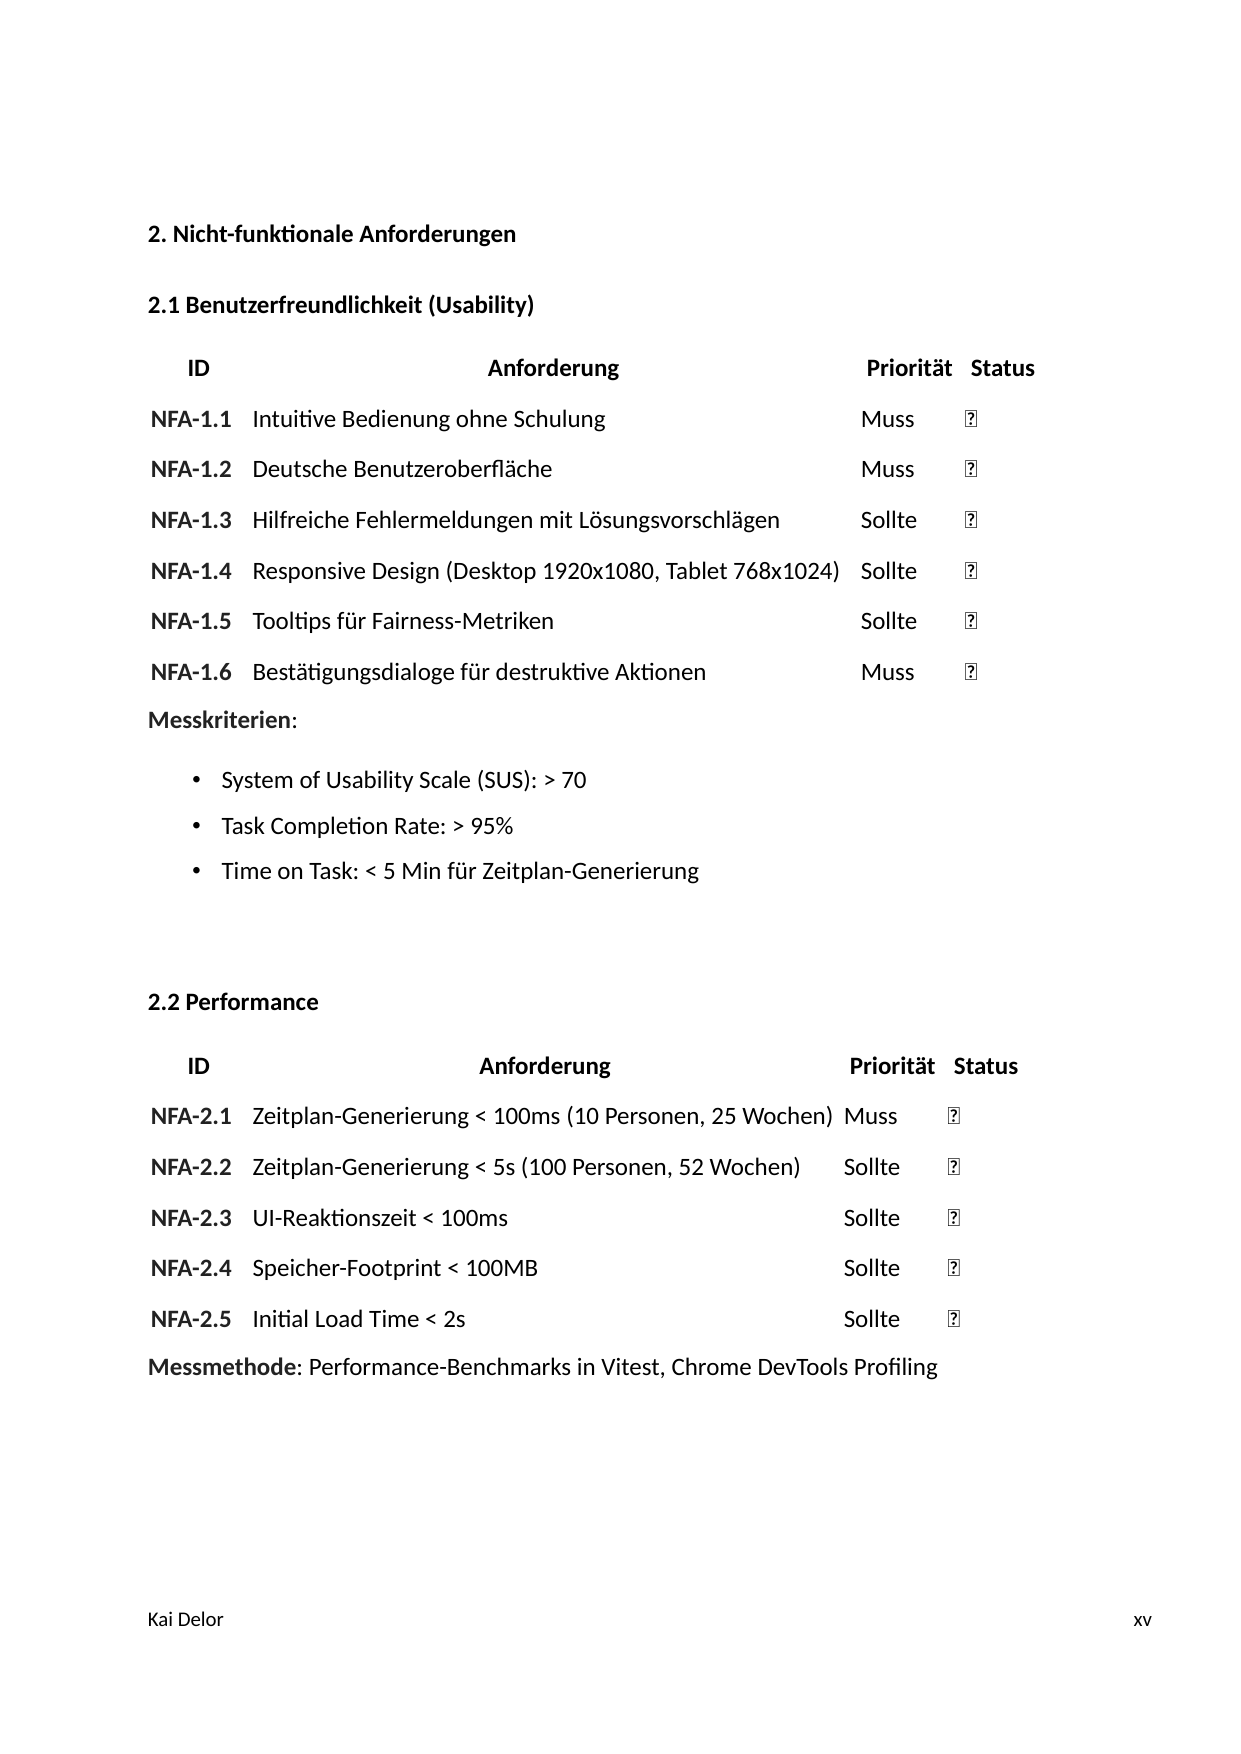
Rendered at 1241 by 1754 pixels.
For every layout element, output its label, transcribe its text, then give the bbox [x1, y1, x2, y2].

text 2.1 Benutzerfreundlichkeit (Usability) [148, 289, 1152, 319]
table_cell NFA-2.1 [148, 1098, 249, 1148]
text 2.2 Performance [148, 987, 1152, 1017]
table_header Status [945, 1047, 1027, 1097]
table_cell Tooltips für Fairness-Metriken [249, 603, 858, 653]
list Time on Task: < 5 Min für Zeitplan-Generierung [192, 856, 1152, 886]
table_cell ✅ [945, 1199, 1027, 1249]
table_cell NFA-2.5 [148, 1300, 249, 1351]
table_cell ✅ [962, 501, 1044, 552]
table_cell Sollte [841, 1148, 944, 1199]
table_cell Muss [858, 400, 962, 451]
table_header ID [148, 1047, 249, 1097]
table_header Anforderung [249, 1047, 841, 1097]
text Messkriterien: [148, 704, 1152, 734]
table_cell Zeitplan-Generierung < 100ms (10 Personen, 25 Wochen) [249, 1098, 841, 1148]
table_cell Bestätigungsdialoge für destruktive Aktionen [249, 653, 858, 704]
table_cell Muss [858, 451, 962, 501]
table_cell Hilfreiche Fehlermeldungen mit Lösungsvorschlägen [249, 501, 858, 552]
table_cell Responsive Design (Desktop 1920x1080, Tablet 768x1024) [249, 552, 858, 602]
table_header Anforderung [249, 349, 858, 400]
table_cell Sollte [858, 552, 962, 602]
table_cell Speicher-Footprint < 100MB [249, 1249, 841, 1300]
table_cell Muss [841, 1098, 944, 1148]
list Task Completion Rate: > 95% [192, 810, 1152, 840]
table_cell NFA-1.2 [148, 451, 249, 501]
table_cell Deutsche Benutzeroberfläche [249, 451, 858, 501]
table_cell Sollte [858, 501, 962, 552]
table_cell NFA-1.3 [148, 501, 249, 552]
table_cell ✅ [962, 400, 1044, 451]
table_cell ✅ [962, 653, 1044, 704]
table_cell Sollte [841, 1199, 944, 1249]
table_cell NFA-2.3 [148, 1199, 249, 1249]
table_header Status [962, 349, 1044, 400]
table_cell Initial Load Time < 2s [249, 1300, 841, 1351]
table_cell NFA-1.4 [148, 552, 249, 602]
table_cell ✅ [945, 1098, 1027, 1148]
table_cell ✅ [962, 603, 1044, 653]
table_header ID [148, 349, 249, 400]
table_cell Zeitplan-Generierung < 5s (100 Personen, 52 Wochen) [249, 1148, 841, 1199]
table_cell NFA-2.2 [148, 1148, 249, 1199]
table_cell ✅ [945, 1249, 1027, 1300]
table_cell ✅ [945, 1300, 1027, 1351]
table_cell Sollte [841, 1300, 944, 1351]
table_cell ✅ [945, 1148, 1027, 1199]
table_header Priorität [841, 1047, 944, 1097]
table_cell Intuitive Bedienung ohne Schulung [249, 400, 858, 451]
table_cell ✅ [962, 552, 1044, 602]
table_cell NFA-1.5 [148, 603, 249, 653]
table_cell NFA-2.4 [148, 1249, 249, 1300]
table_cell Sollte [841, 1249, 944, 1300]
table_cell UI-Reaktionszeit < 100ms [249, 1199, 841, 1249]
table_cell Sollte [858, 603, 962, 653]
table_cell NFA-1.1 [148, 400, 249, 451]
table_cell ✅ [962, 451, 1044, 501]
list System of Usability Scale (SUS): > 70 [192, 764, 1152, 794]
text Messmethode: Performance-Benchmarks in Vitest, Chrome DevTools Profiling [148, 1351, 1152, 1381]
table_header Priorität [858, 349, 962, 400]
table_cell Muss [858, 653, 962, 704]
table_cell NFA-1.6 [148, 653, 249, 704]
subtitle 2. Nicht-funktionale Anforderungen [148, 218, 1152, 249]
